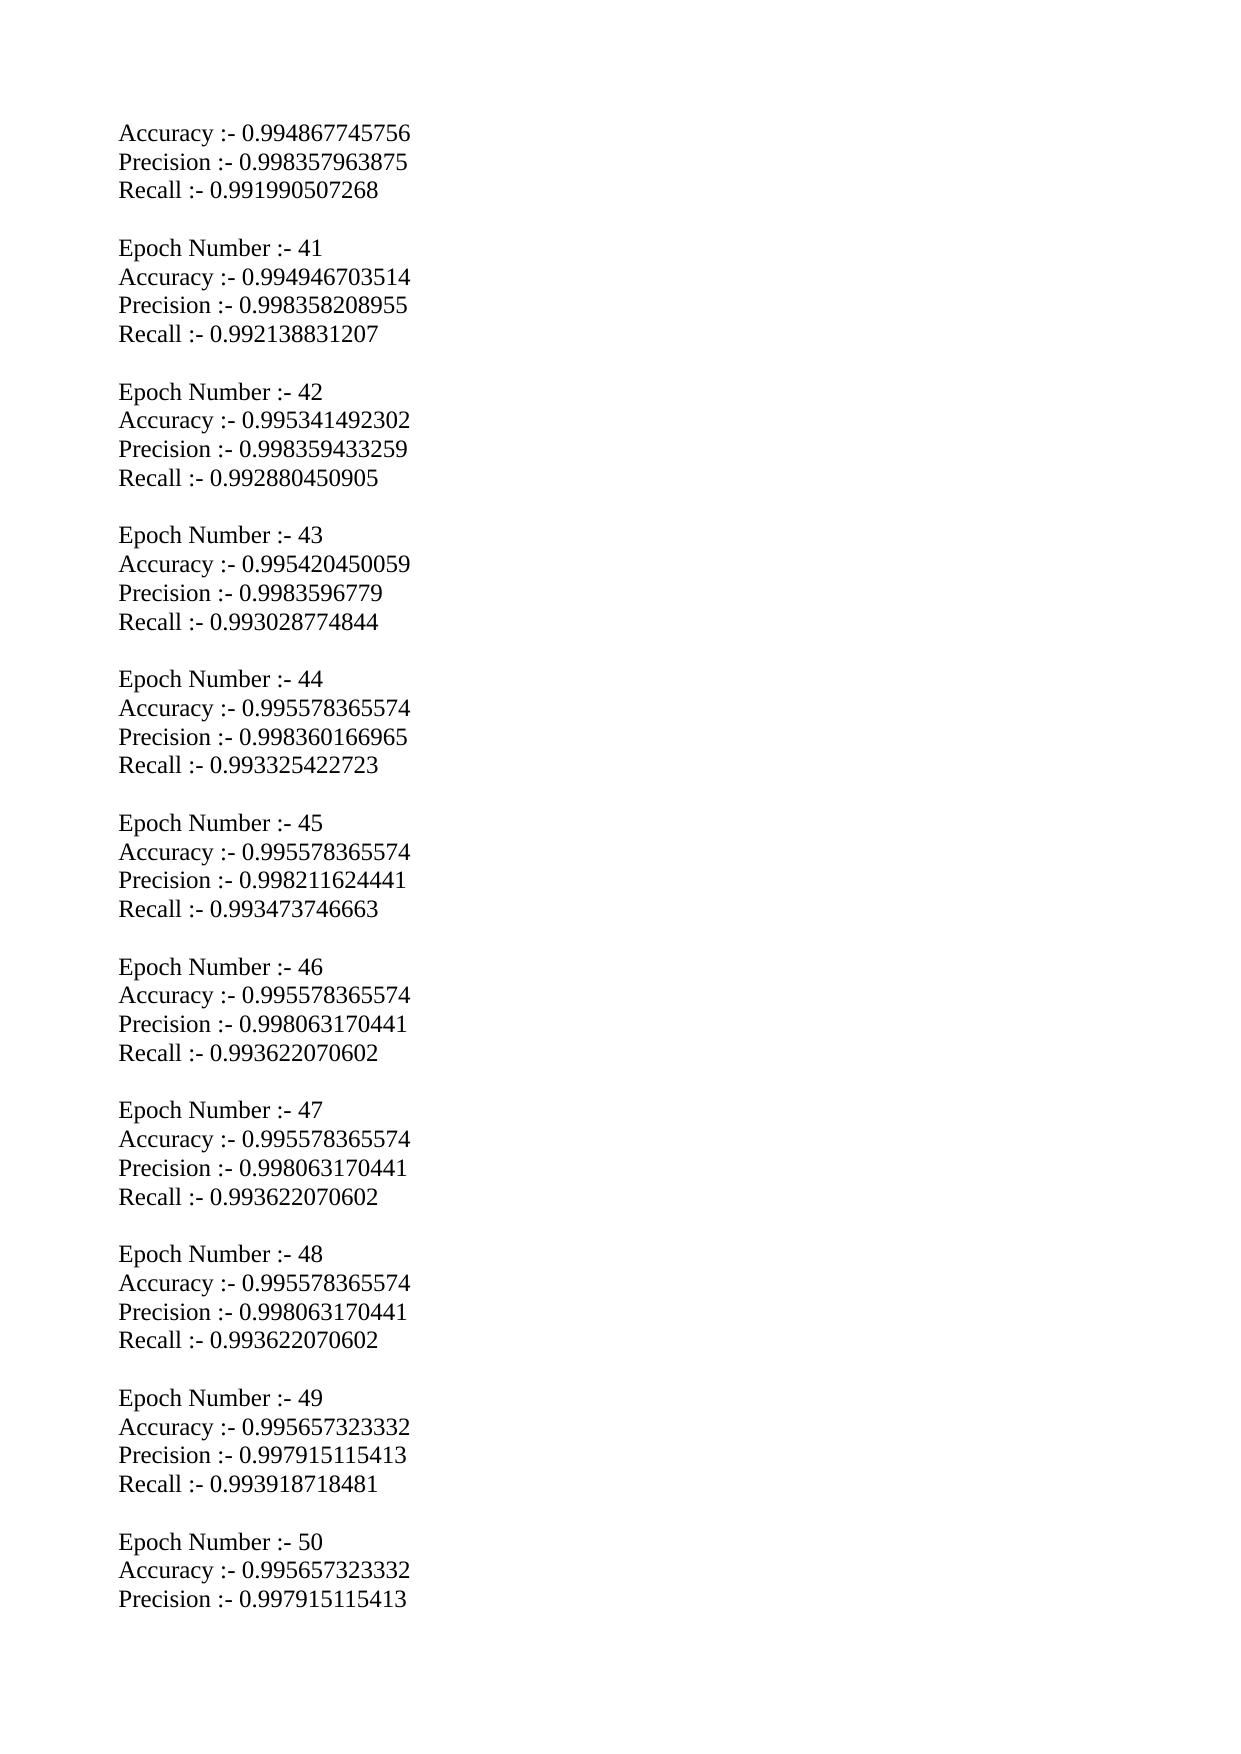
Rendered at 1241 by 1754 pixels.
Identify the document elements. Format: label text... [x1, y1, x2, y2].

text Epoch Number :- 43 [118, 521, 1122, 549]
text Epoch Number :- 49 [118, 1383, 1122, 1412]
text Epoch Number :- 42 [118, 377, 1122, 406]
text Epoch Number :- 47 [118, 1096, 1122, 1124]
text Accuracy :- 0.994867745756 [118, 118, 1122, 147]
text Recall :- 0.993622070602 [118, 1038, 1122, 1067]
text Recall :- 0.993622070602 [118, 1182, 1122, 1211]
text Accuracy :- 0.995578365574 [118, 1268, 1122, 1297]
text Precision :- 0.997915115413 [118, 1441, 1122, 1469]
text Accuracy :- 0.995578365574 [118, 981, 1122, 1009]
text Epoch Number :- 50 [118, 1527, 1122, 1556]
text Accuracy :- 0.995657323332 [118, 1412, 1122, 1441]
text Recall :- 0.993028774844 [118, 607, 1122, 636]
text Epoch Number :- 44 [118, 664, 1122, 693]
text Precision :- 0.998063170441 [118, 1297, 1122, 1326]
text Precision :- 0.998357963875 [118, 147, 1122, 176]
text Recall :- 0.993325422723 [118, 751, 1122, 779]
text Recall :- 0.992138831207 [118, 319, 1122, 348]
text Recall :- 0.992880450905 [118, 463, 1122, 492]
text Recall :- 0.993622070602 [118, 1326, 1122, 1354]
text Accuracy :- 0.995578365574 [118, 837, 1122, 866]
text Precision :- 0.997915115413 [118, 1584, 1122, 1613]
text Accuracy :- 0.995578365574 [118, 693, 1122, 722]
text Accuracy :- 0.995420450059 [118, 549, 1122, 578]
text Precision :- 0.998063170441 [118, 1153, 1122, 1182]
text Recall :- 0.993473746663 [118, 894, 1122, 923]
text Accuracy :- 0.995578365574 [118, 1124, 1122, 1153]
text Accuracy :- 0.995341492302 [118, 406, 1122, 434]
text Epoch Number :- 45 [118, 808, 1122, 837]
text Recall :- 0.991990507268 [118, 176, 1122, 204]
text Epoch Number :- 48 [118, 1239, 1122, 1268]
text Precision :- 0.998360166965 [118, 722, 1122, 751]
text Precision :- 0.9983596779 [118, 578, 1122, 607]
text Epoch Number :- 46 [118, 952, 1122, 981]
text Precision :- 0.998359433259 [118, 434, 1122, 463]
text Recall :- 0.993918718481 [118, 1469, 1122, 1498]
text Accuracy :- 0.995657323332 [118, 1556, 1122, 1584]
text Epoch Number :- 41 [118, 233, 1122, 262]
text Accuracy :- 0.994946703514 [118, 262, 1122, 291]
text Precision :- 0.998063170441 [118, 1009, 1122, 1038]
text Precision :- 0.998358208955 [118, 291, 1122, 319]
text Precision :- 0.998211624441 [118, 866, 1122, 894]
